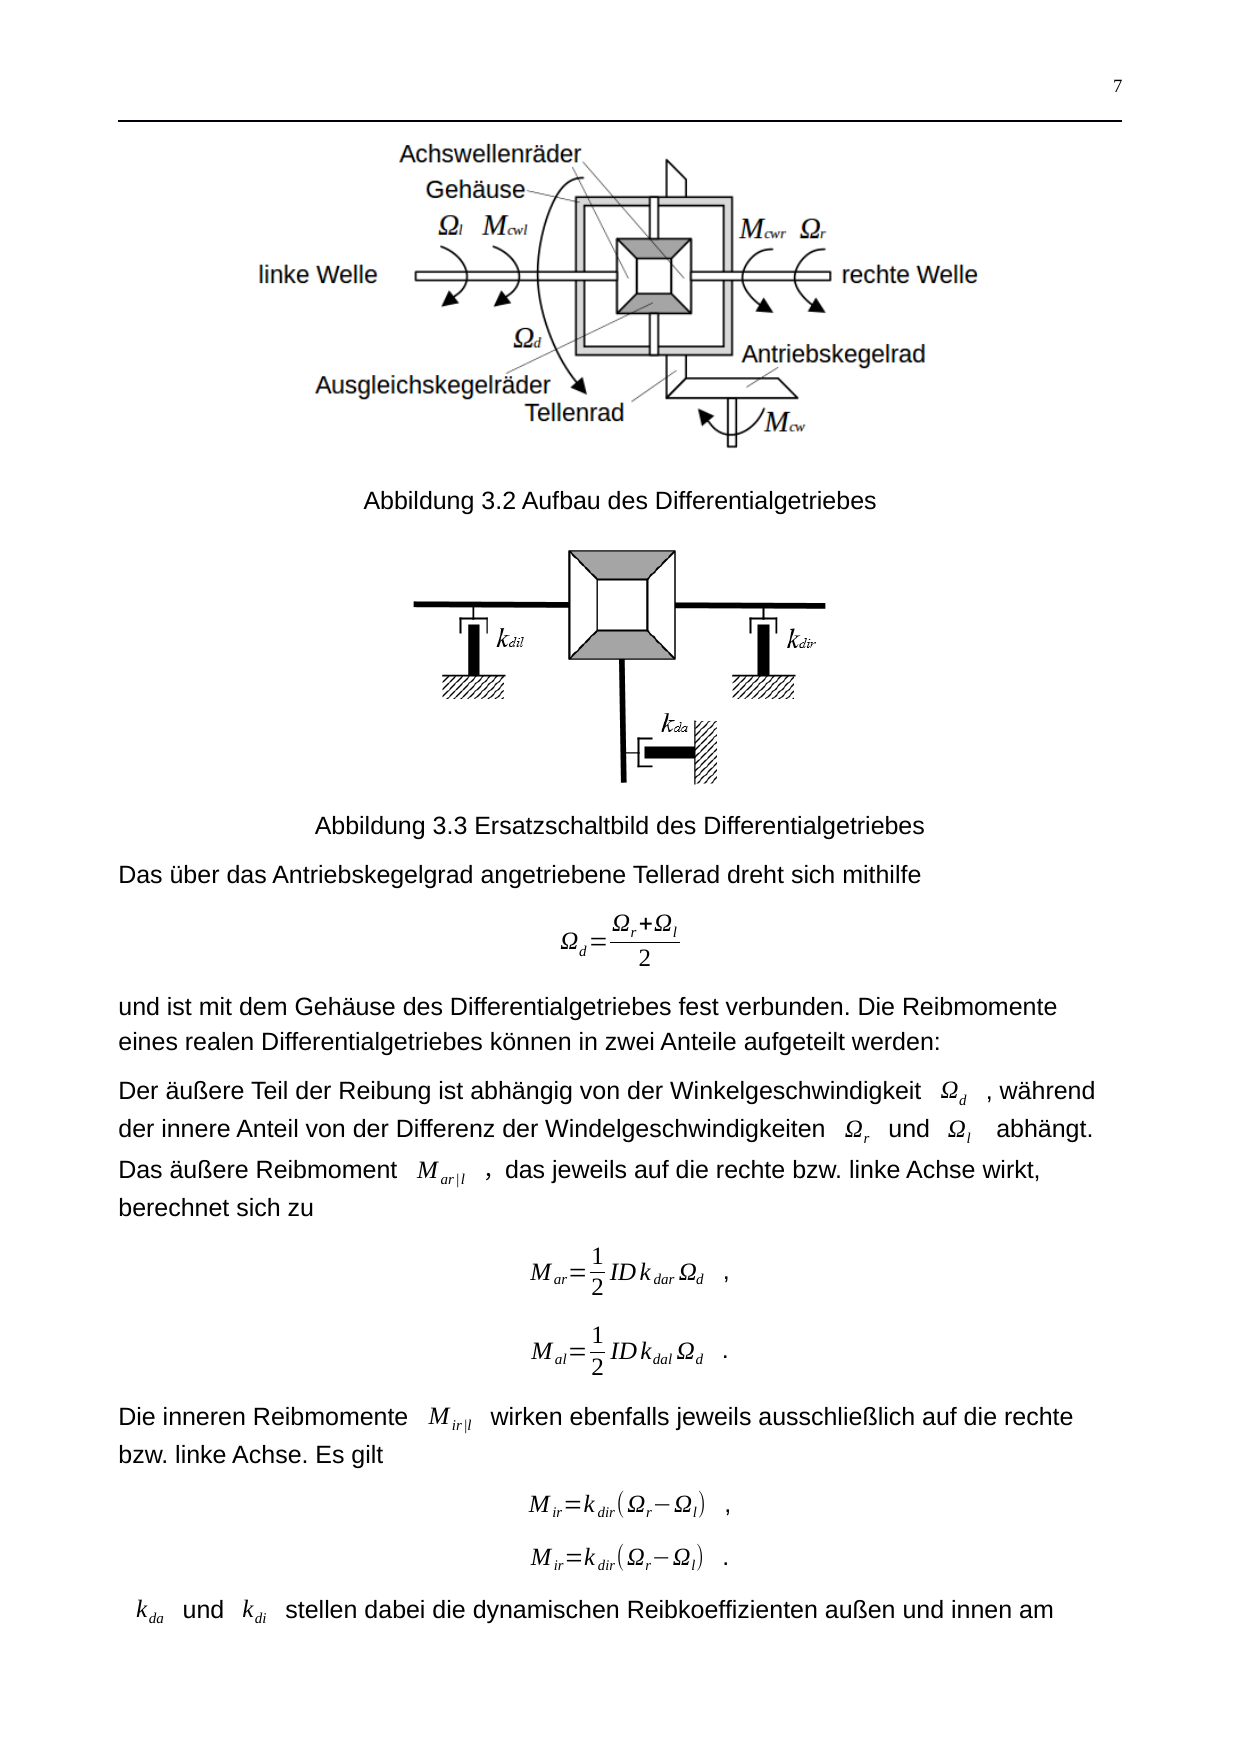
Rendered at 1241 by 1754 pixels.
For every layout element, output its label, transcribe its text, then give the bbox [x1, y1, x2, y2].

picture [238, 122, 1002, 466]
text undstellen dabei die dynamischen Reibkoeffizienten außen und innen am [118, 1595, 1122, 1627]
picture [404, 535, 836, 791]
text und ist mit dem Gehäuse des Differentialgetriebes fest verbunden. Die Reibmomente eines realen Differentialgetriebes können in zwei Anteile aufgeteilt werden: [118, 992, 1122, 1056]
text , [118, 1242, 1122, 1302]
text Abbildung 3.2 Aufbau des Differentialgetriebes [118, 486, 1122, 515]
text Abbildung 3.3 Ersatzschaltbild des Differentialgetriebes [118, 811, 1122, 840]
text Das über das Antriebskegelgrad angetriebene Tellerad dreht sich mithilfe [118, 860, 1122, 889]
text Die inneren Reibmomentewirken ebenfalls jeweils ausschließlich auf die rechte bzw. linke Achse. Es gilt [118, 1401, 1122, 1468]
text . [118, 1542, 1122, 1574]
text . [118, 1322, 1122, 1381]
text , [118, 1489, 1122, 1521]
text Der äußere Teil der Reibung ist abhängig von der Winkelgeschwindigkeit, während der innere Anteil von der Differenz der Windelgeschwindigkeitenund abhängt. Das äußere Reibmoment，das jeweils auf die rechte bzw. linke Achse wirkt, berechnet sich zu [118, 1076, 1122, 1222]
